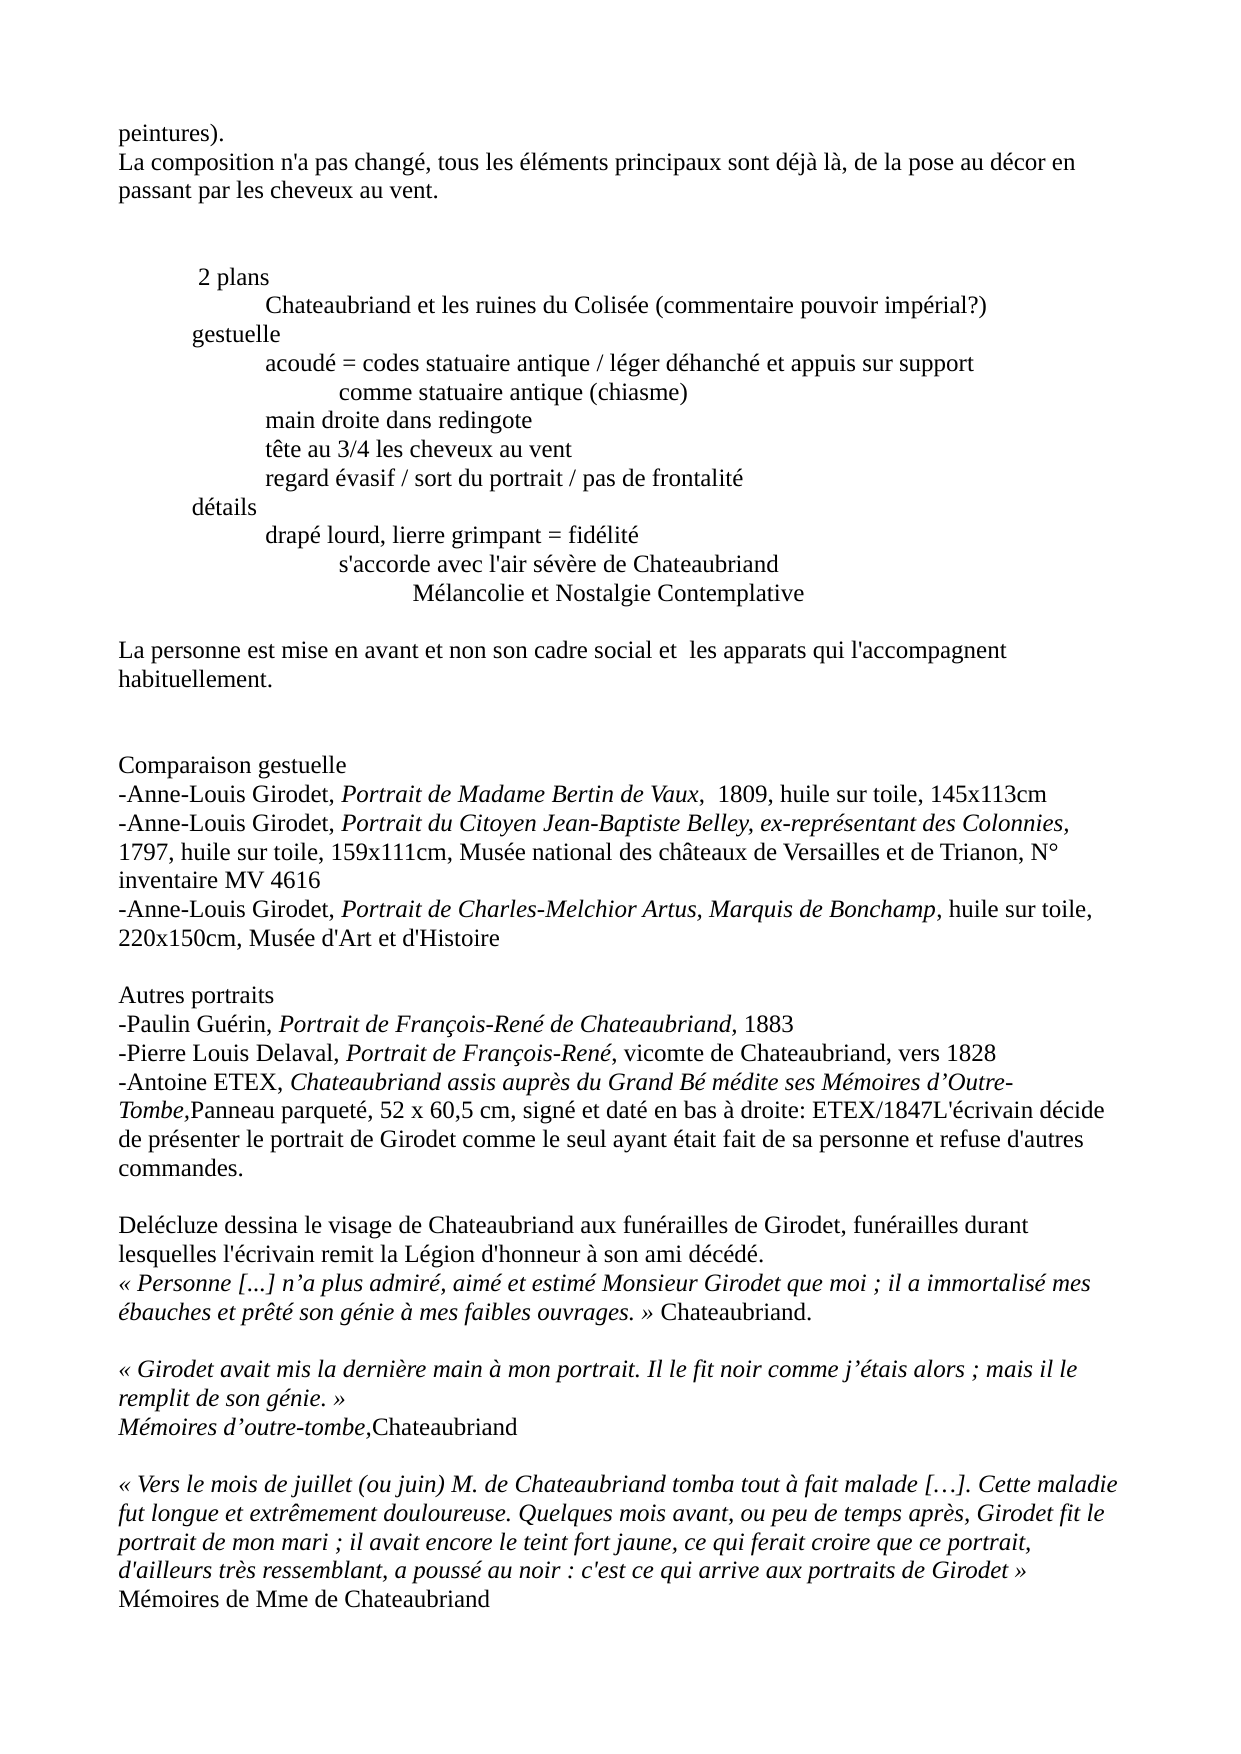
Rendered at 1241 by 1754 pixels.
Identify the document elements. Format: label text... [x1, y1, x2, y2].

text -Pierre Louis Delaval, Portrait de François-René, vicomte de Chateaubriand, vers 1828 [118, 1038, 1122, 1067]
text -Anne-Louis Girodet, Portrait de Charles-Melchior Artus, Marquis de Bonchamp, huile sur toile, 220x150cm, Musée d'Art et d'Histoire [118, 894, 1122, 952]
text -Paulin Guérin, Portrait de François-René de Chateaubriand, 1883 [118, 1009, 1122, 1038]
text drapé lourd, lierre grimpant = fidélité [118, 521, 1122, 549]
text « Personne [...] n’a plus admiré, aimé et estimé Monsieur Girodet que moi ; il a immortalisé mes ébauches et prêté son génie à mes faibles ouvrages. » Chateaubriand. [118, 1268, 1122, 1326]
text -Anne-Louis Girodet, Portrait du Citoyen Jean-Baptiste Belley, ex-représentant des Colonnies, 1797, huile sur toile, 159x111cm, Musée national des châteaux de Versailles et de Trianon, N° inventaire MV 4616 [118, 808, 1122, 894]
text Comparaison gestuelle [118, 751, 1122, 779]
text -Antoine ETEX, Chateaubriand assis auprès du Grand Bé médite ses Mémoires d’Outre-Tombe,Panneau parqueté, 52 x 60,5 cm, signé et daté en bas à droite: ETEX/1847L'écrivain décide de présenter le portrait de Girodet comme le seul ayant était fait de sa personne et refuse d'autres commandes. [118, 1067, 1122, 1182]
text regard évasif / sort du portrait / pas de frontalité [118, 463, 1122, 492]
text s'accorde avec l'air sévère de Chateaubriand [118, 549, 1122, 578]
text « Vers le mois de juillet (ou juin) M. de Chateaubriand tomba tout à fait malade […]. Cette maladie fut longue et extrêmement douloureuse. Quelques mois avant, ou peu de temps après, Girodet fit le portrait de mon mari ; il avait encore le teint fort jaune, ce qui ferait croire que ce portrait, d'ailleurs très ressemblant, a poussé au noir : c'est ce qui arrive aux portraits de Girodet » [118, 1469, 1122, 1584]
text -Anne-Louis Girodet, Portrait de Madame Bertin de Vaux, 1809, huile sur toile, 145x113cm [118, 779, 1122, 808]
text Mémoires de Mme de Chateaubriand [118, 1584, 1122, 1613]
text 2 plans [118, 262, 1122, 291]
text La composition n'a pas changé, tous les éléments principaux sont déjà là, de la pose au décor en passant par les cheveux au vent. [118, 147, 1122, 204]
text Chateaubriand et les ruines du Colisée (commentaire pouvoir impérial?) [118, 291, 1122, 319]
text « Girodet avait mis la dernière main à mon portrait. Il le fit noir comme j’étais alors ; mais il le remplit de son génie. » [118, 1354, 1122, 1412]
text comme statuaire antique (chiasme) [118, 377, 1122, 406]
text Mémoires d’outre-tombe,Chateaubriand [118, 1412, 1122, 1441]
text Autres portraits [118, 981, 1122, 1009]
text peintures). [118, 118, 1122, 147]
text détails [118, 492, 1122, 521]
text tête au 3/4 les cheveux au vent [118, 434, 1122, 463]
text Mélancolie et Nostalgie Contemplative [118, 578, 1122, 607]
text gestuelle [118, 319, 1122, 348]
text main droite dans redingote [118, 406, 1122, 434]
text acoudé = codes statuaire antique / léger déhanché et appuis sur support [118, 348, 1122, 377]
text Delécluze dessina le visage de Chateaubriand aux funérailles de Girodet, funérailles durant lesquelles l'écrivain remit la Légion d'honneur à son ami décédé. [118, 1211, 1122, 1268]
text La personne est mise en avant et non son cadre social et les apparats qui l'accompagnent habituellement. [118, 636, 1122, 693]
